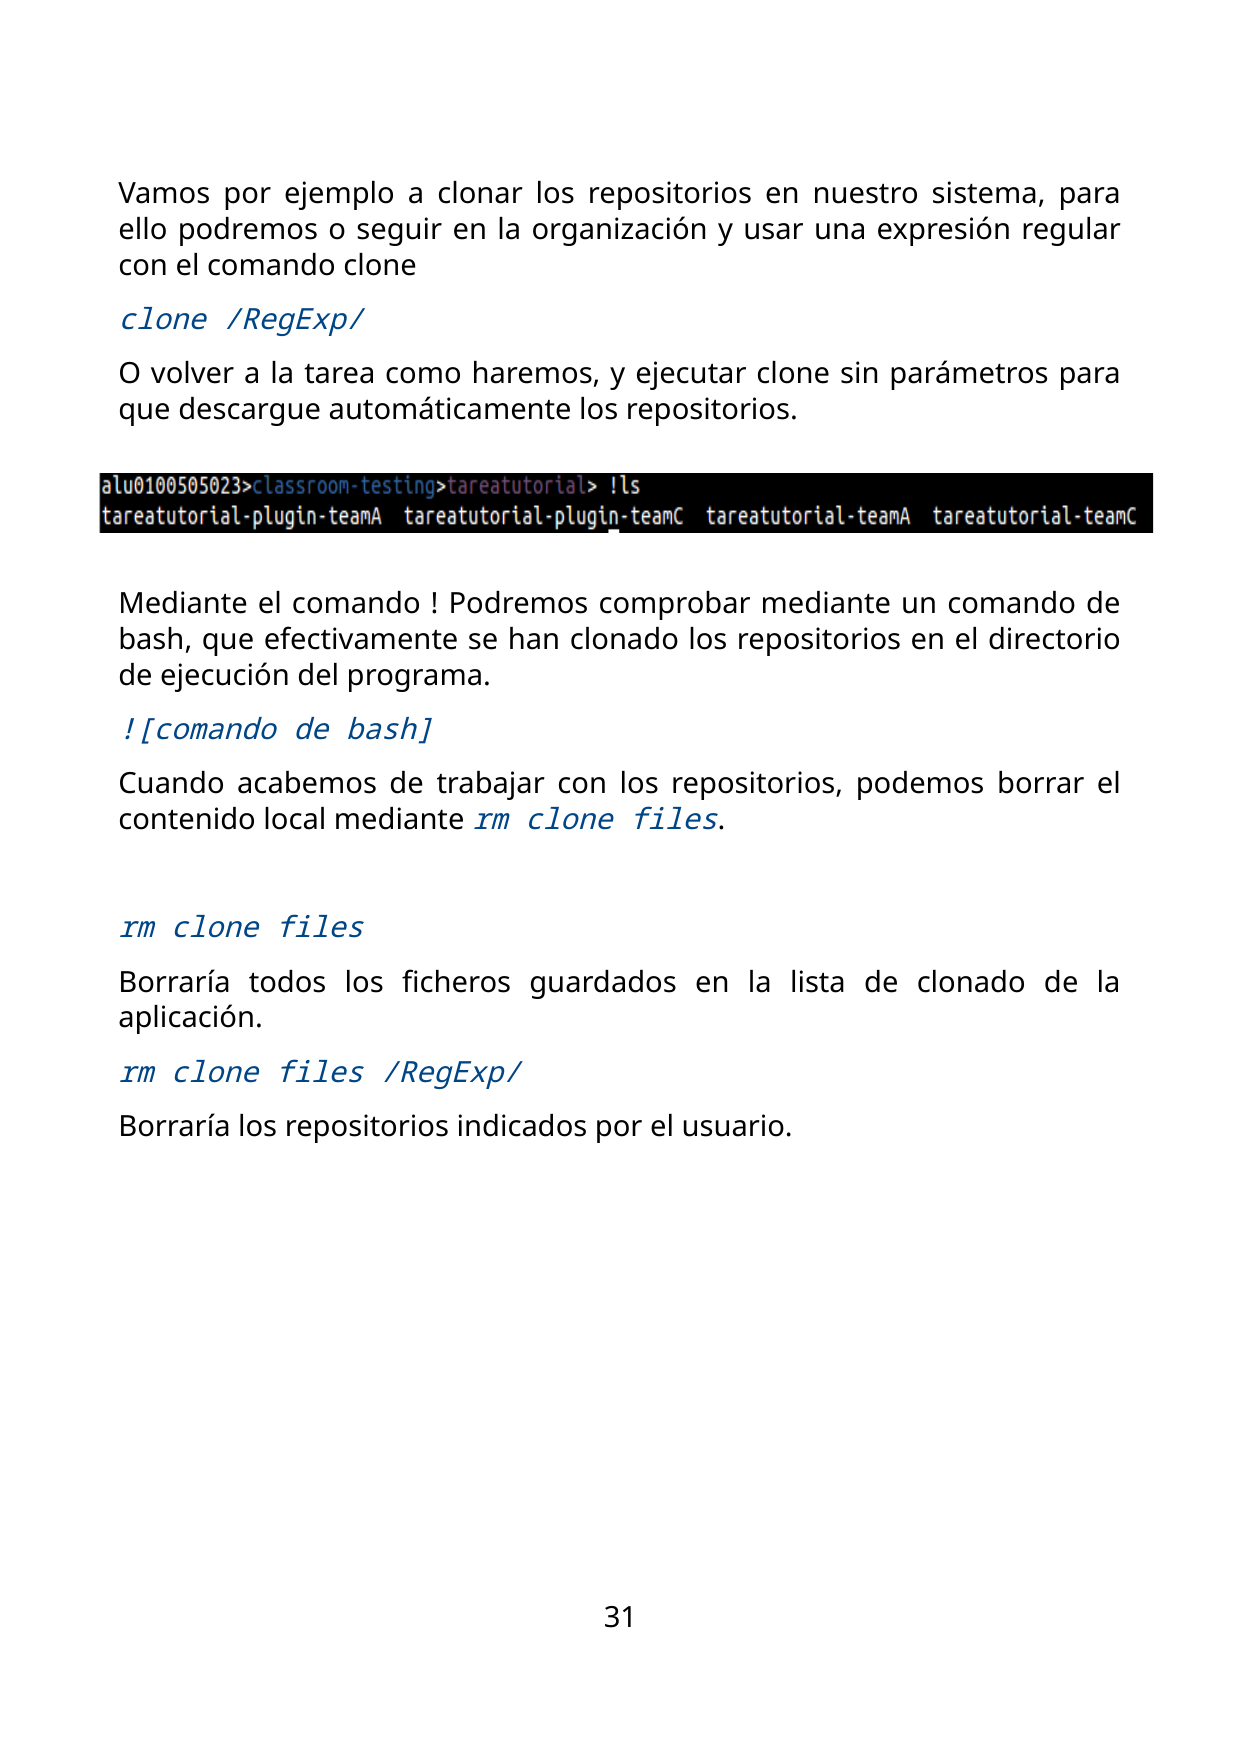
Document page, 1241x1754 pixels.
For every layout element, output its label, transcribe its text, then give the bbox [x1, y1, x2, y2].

text Borraría los repositorios indicados por el usuario. [118, 1105, 1122, 1145]
text O volver a la tarea como haremos, y ejecutar clone sin parámetros para que descargue automáticamente los repositorios. [118, 352, 1122, 428]
text clone /RegExp/ [118, 298, 1122, 338]
text Mediante el comando ! Podremos comprobar mediante un comando de bash, que efectivamente se han clonado los repositorios en el directorio de ejecución del programa. [118, 582, 1122, 694]
text Cuando acabemos de trabajar con los repositorios, podemos borrar el contenido local mediante rm clone files. [118, 762, 1122, 838]
text rm clone files /RegExp/ [118, 1051, 1122, 1091]
text Borraría todos los ficheros guardados en la lista de clonado de la aplicación. [118, 961, 1122, 1036]
picture [99, 473, 1154, 533]
text Vamos por ejemplo a clonar los repositorios en nuestro sistema, para ello podremos o seguir en la organización y usar una expresión regular con el comando clone [118, 172, 1122, 283]
text rm clone files [118, 907, 1122, 946]
text ![comando de bash] [118, 708, 1122, 748]
